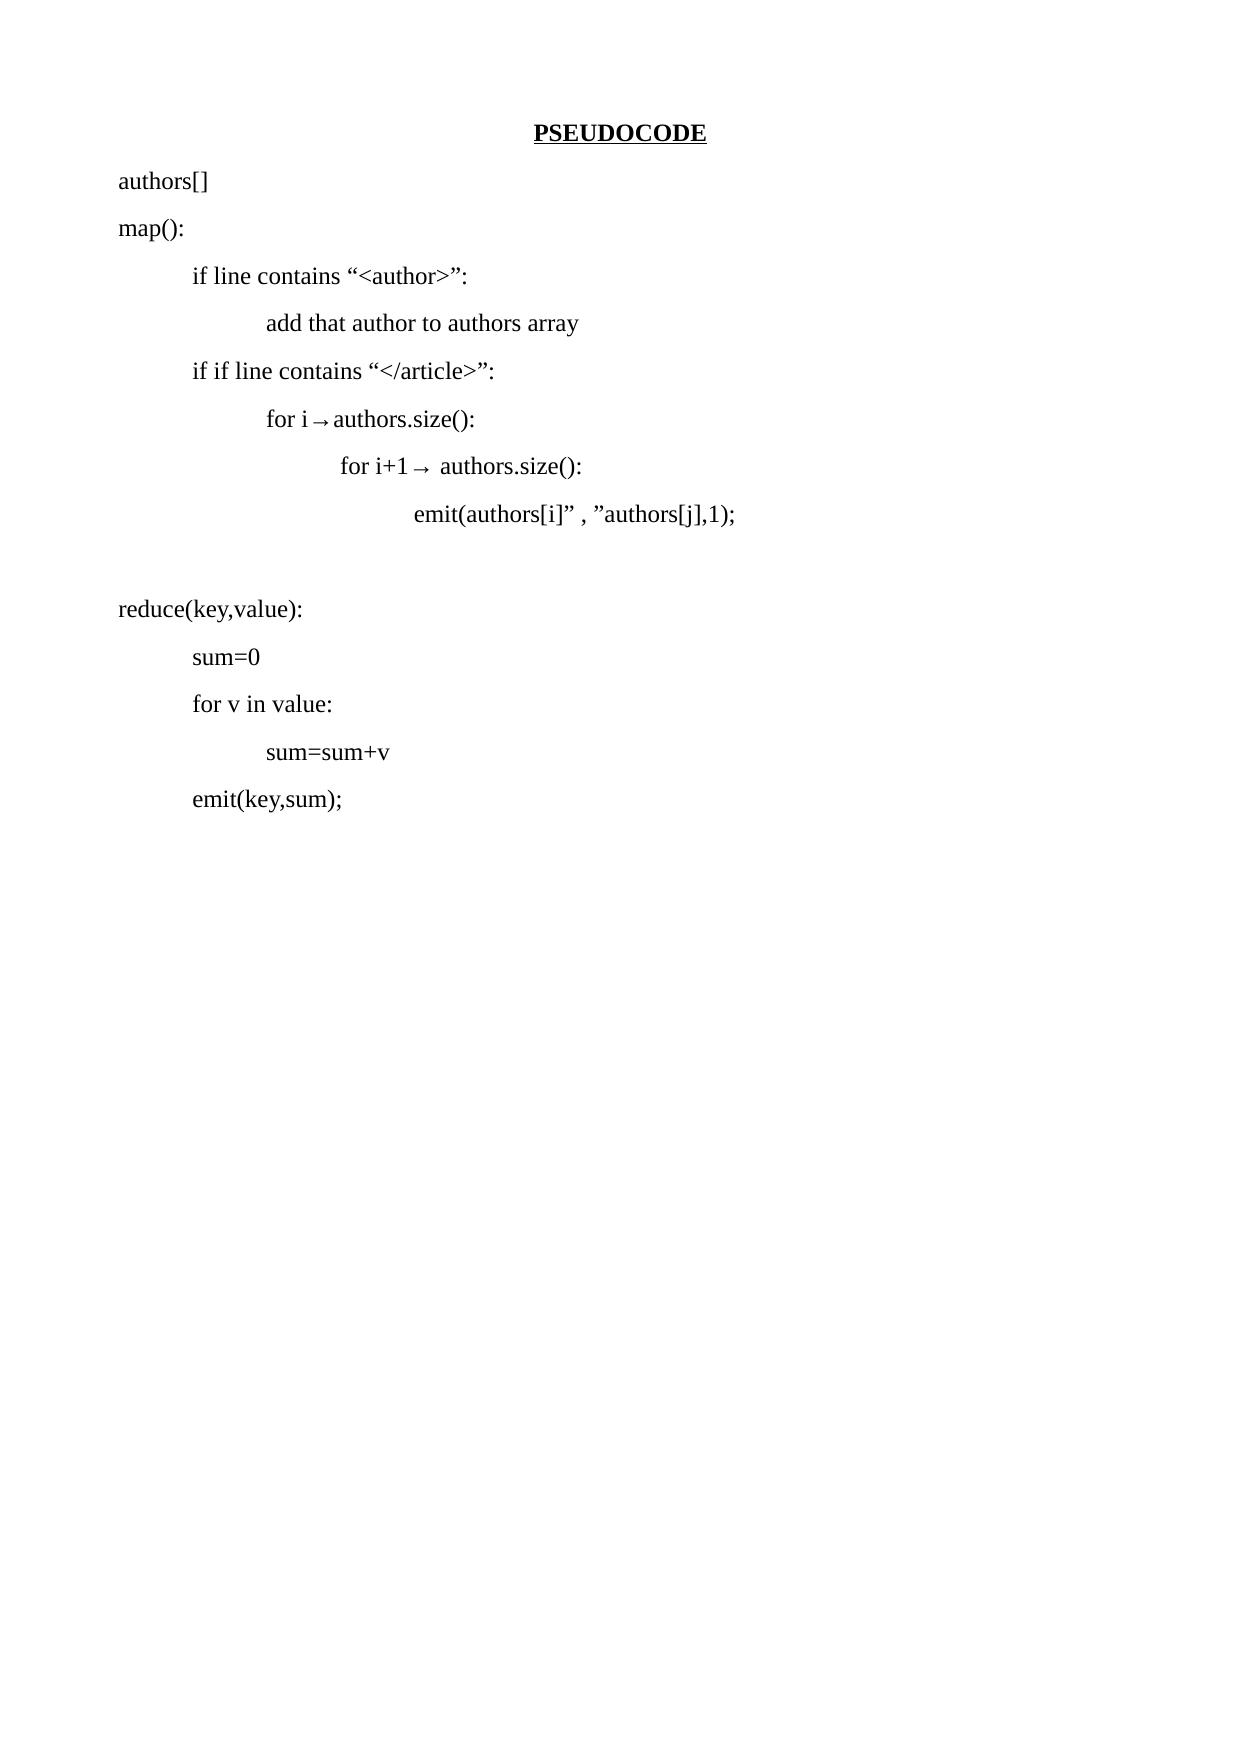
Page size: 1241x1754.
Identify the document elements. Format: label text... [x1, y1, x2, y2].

text map(): [118, 213, 1122, 242]
text PSEUDOCODE [118, 118, 1122, 147]
text if if line contains “</article>”: [118, 356, 1122, 385]
text emit(key,sum); [118, 784, 1122, 813]
text reduce(key,value): [118, 594, 1122, 623]
text authors[] [118, 166, 1122, 194]
text for v in value: [118, 689, 1122, 718]
text for i→authors.size(): [118, 404, 1122, 432]
text if line contains “<author>”: [118, 261, 1122, 290]
text sum=sum+v [118, 737, 1122, 766]
text for i+1→ authors.size(): [118, 451, 1122, 480]
text emit(authors[i]” , ”authors[j],1); [118, 499, 1122, 528]
text sum=0 [118, 642, 1122, 671]
text add that author to authors array [118, 308, 1122, 337]
